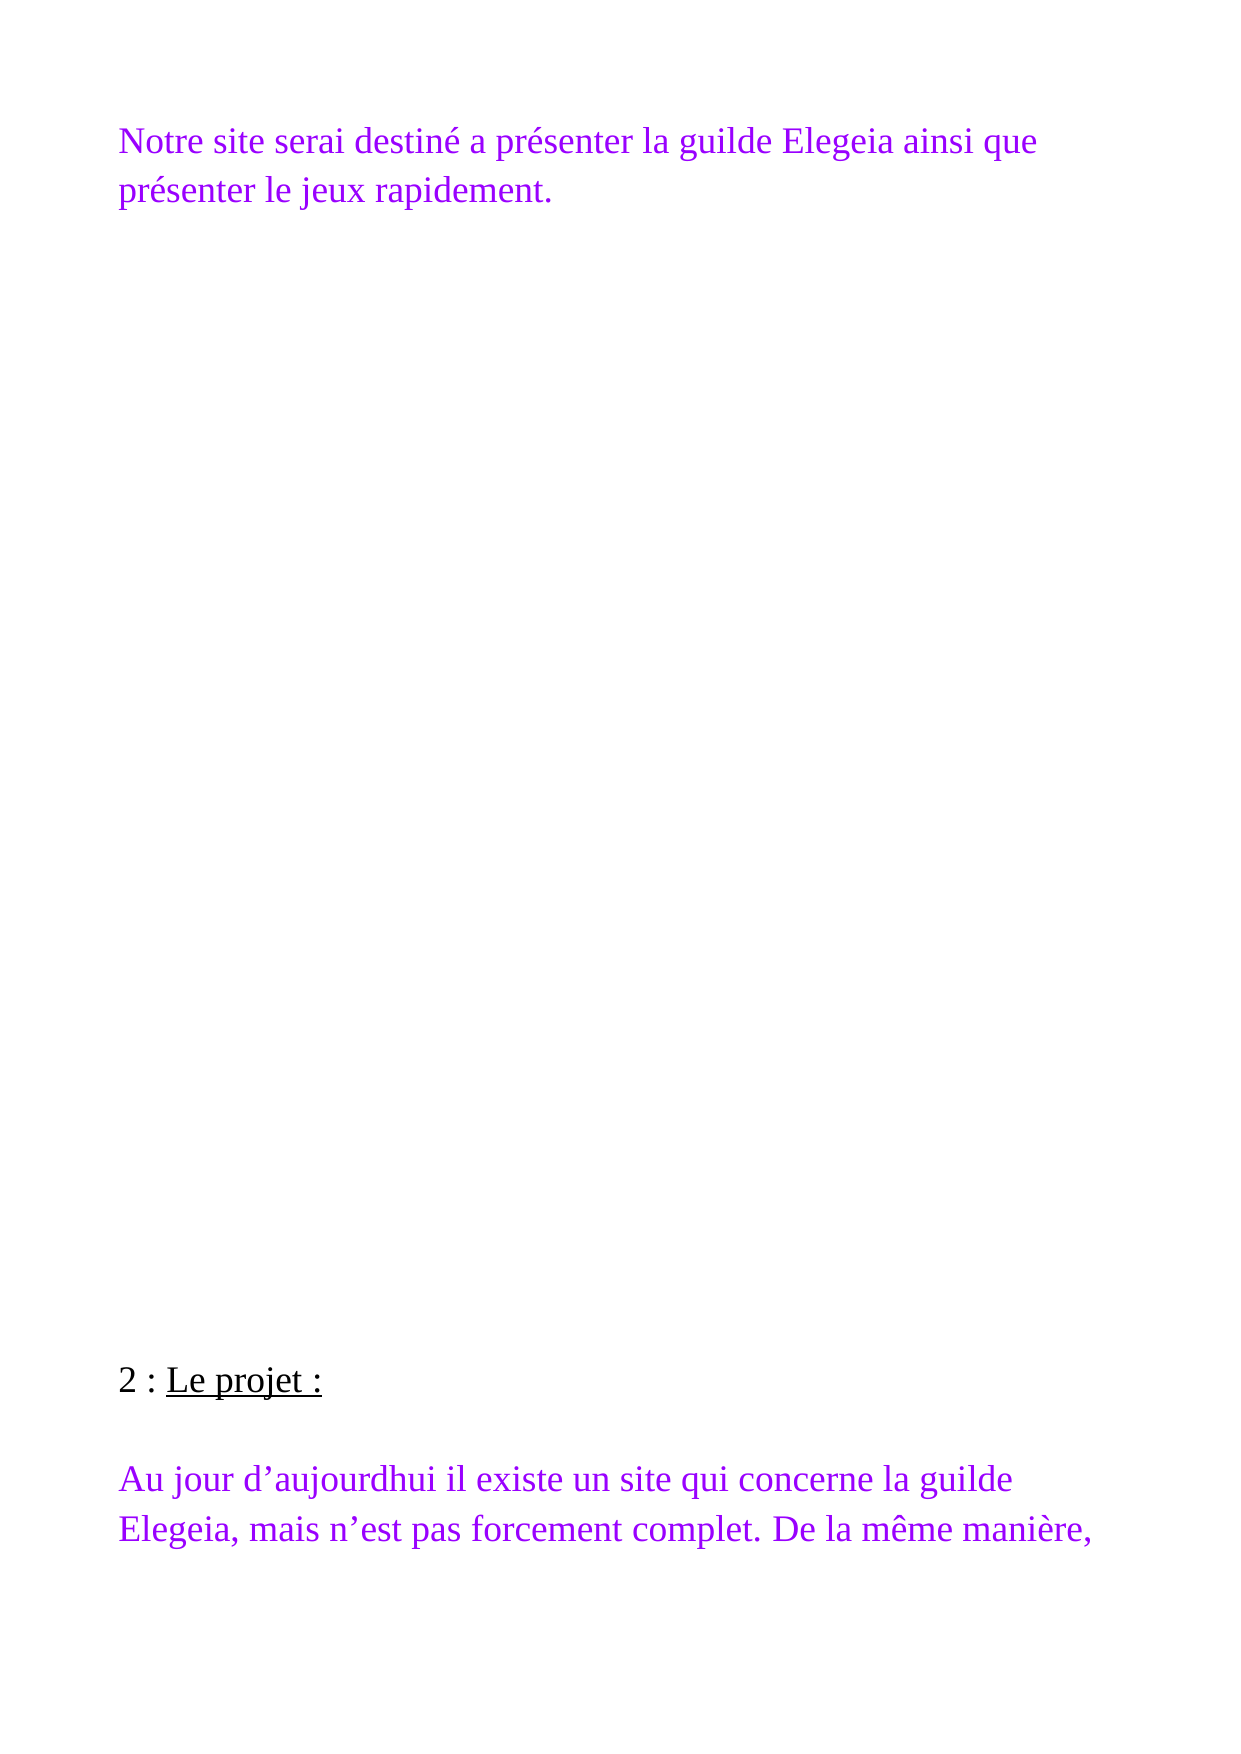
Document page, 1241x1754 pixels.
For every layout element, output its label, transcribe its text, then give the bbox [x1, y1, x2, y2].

text 2 : Le projet : [118, 1358, 1122, 1401]
text Notre site serai destiné a présenter la guilde Elegeia ainsi que présenter le jeux rapidement. [118, 118, 1122, 211]
text Au jour d’aujourdhui il existe un site qui concerne la guilde Elegeia, mais n’est pas forcement complet. De la même manière, [118, 1457, 1122, 1549]
